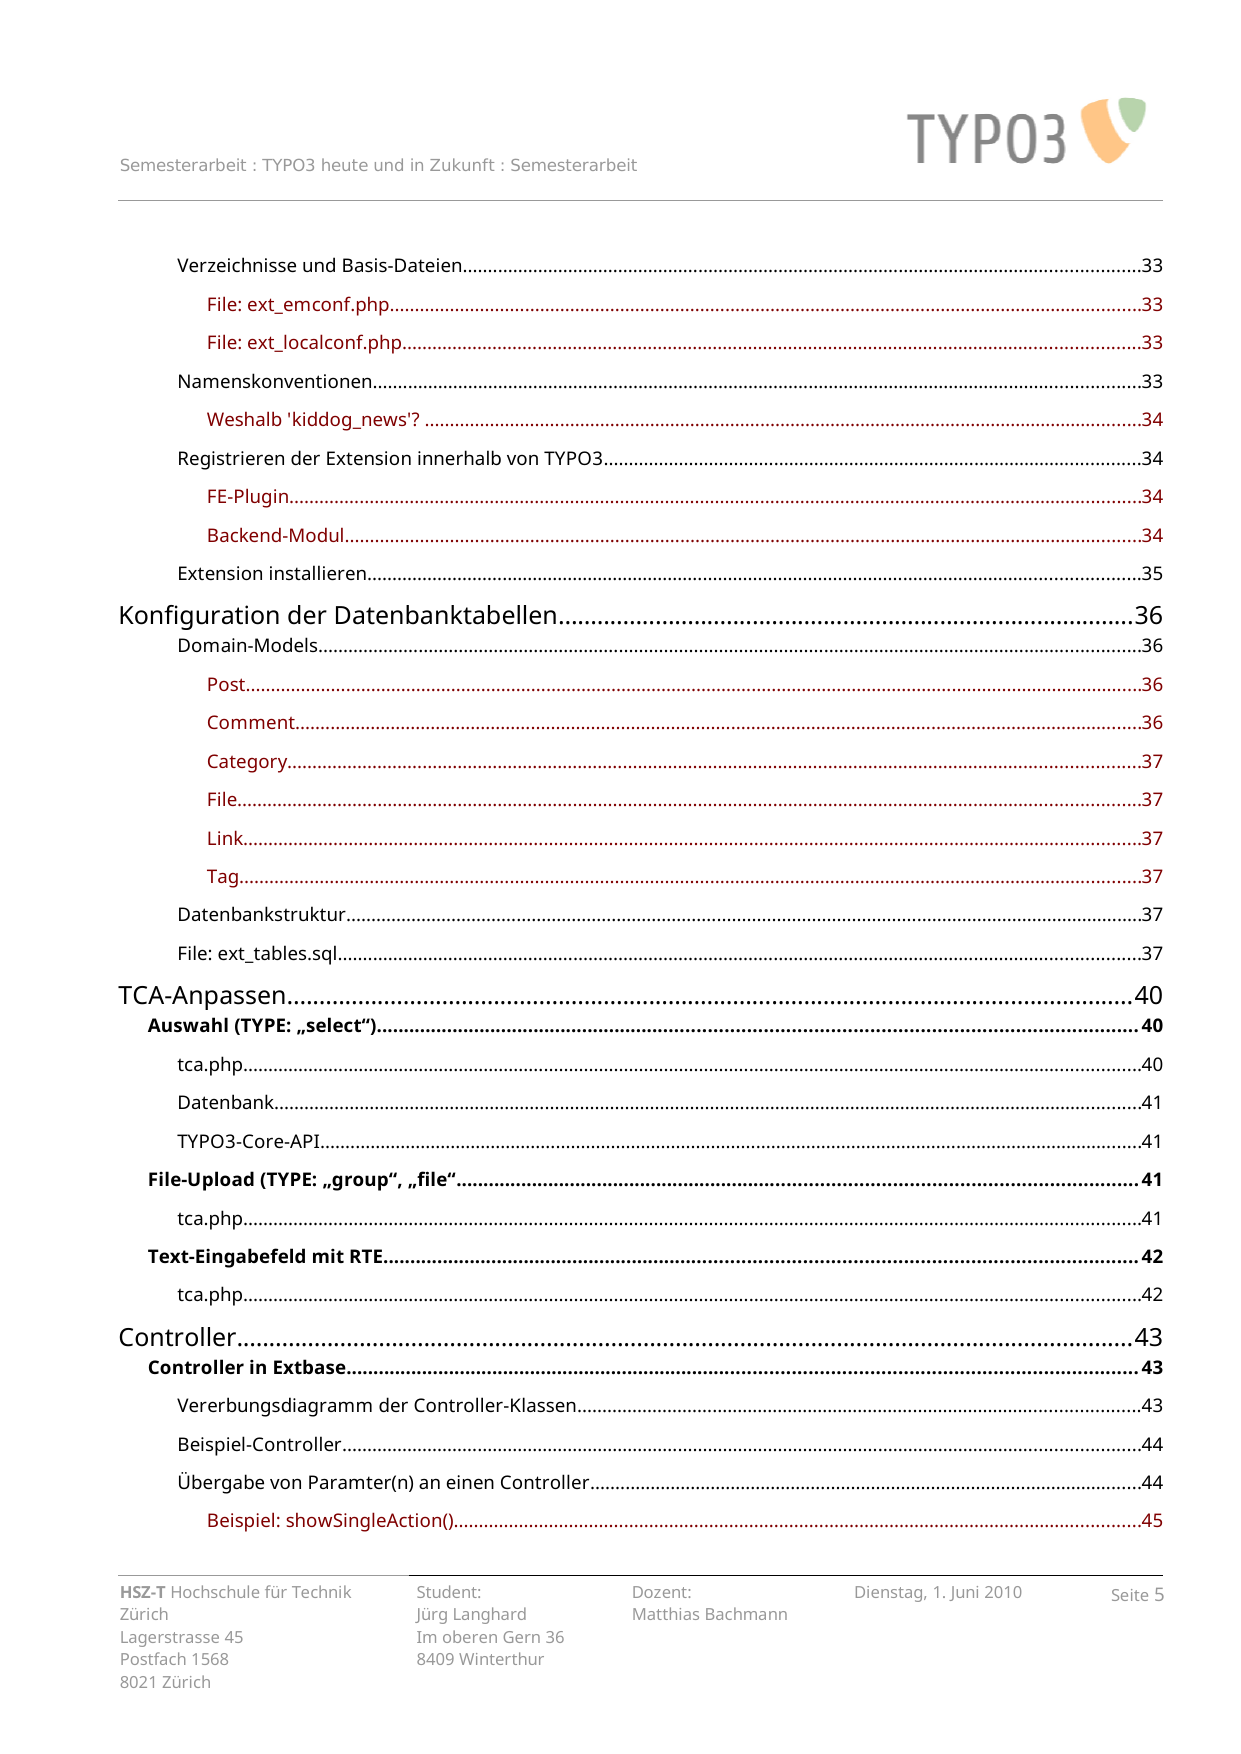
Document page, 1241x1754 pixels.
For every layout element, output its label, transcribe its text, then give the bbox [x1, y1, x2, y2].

text Registrieren der Extension innerhalb von TYPO3 34 [177, 444, 1163, 471]
text Comment 36 [207, 709, 1163, 735]
text File-Upload (TYPE: „group“, „file“ 41 [148, 1166, 1163, 1192]
text Backend-Modul 34 [207, 521, 1163, 547]
text Namenskonventionen 33 [177, 368, 1163, 394]
picture [870, 65, 1149, 195]
text Auswahl (TYPE: „select“) 40 [148, 1012, 1163, 1038]
text Text-Eingabefeld mit RTE 42 [148, 1243, 1163, 1269]
text Vererbungsdiagramm der Controller-Klassen 43 [177, 1392, 1163, 1418]
text Beispiel: showSingleAction() 45 [207, 1507, 1163, 1533]
text Beispiel-Controller 44 [177, 1431, 1163, 1457]
text TCA-Anpassen 40 [118, 978, 1163, 1012]
text TYPO3-Core-API 41 [177, 1127, 1163, 1153]
text Datenbank 41 [177, 1089, 1163, 1115]
text Konfiguration der Datenbanktabellen 36 [118, 598, 1163, 632]
text File: ext_localconf.php 33 [207, 329, 1163, 355]
text Link 37 [207, 824, 1163, 851]
text Extension installieren 35 [177, 560, 1163, 586]
text Category 37 [207, 748, 1163, 774]
text File: ext_tables.sql 37 [177, 940, 1163, 966]
text Controller 43 [118, 1320, 1163, 1354]
text File: ext_emconf.php 33 [207, 291, 1163, 317]
text File 37 [207, 786, 1163, 812]
text Controller in Extbase 43 [148, 1354, 1163, 1380]
text tca.php 41 [177, 1204, 1163, 1230]
text Übergabe von Paramter(n) an einen Controller 44 [177, 1469, 1163, 1495]
text FE-Plugin 34 [207, 483, 1163, 509]
text Datenbankstruktur 37 [177, 901, 1163, 927]
text Verzeichnisse und Basis-Dateien 33 [177, 252, 1163, 278]
text Tag 37 [207, 863, 1163, 889]
text tca.php 42 [177, 1281, 1163, 1307]
text tca.php 40 [177, 1051, 1163, 1077]
text Domain-Models 36 [177, 632, 1163, 658]
text Post 36 [207, 671, 1163, 697]
text Weshalb 'kiddog_news'? 34 [207, 406, 1163, 432]
